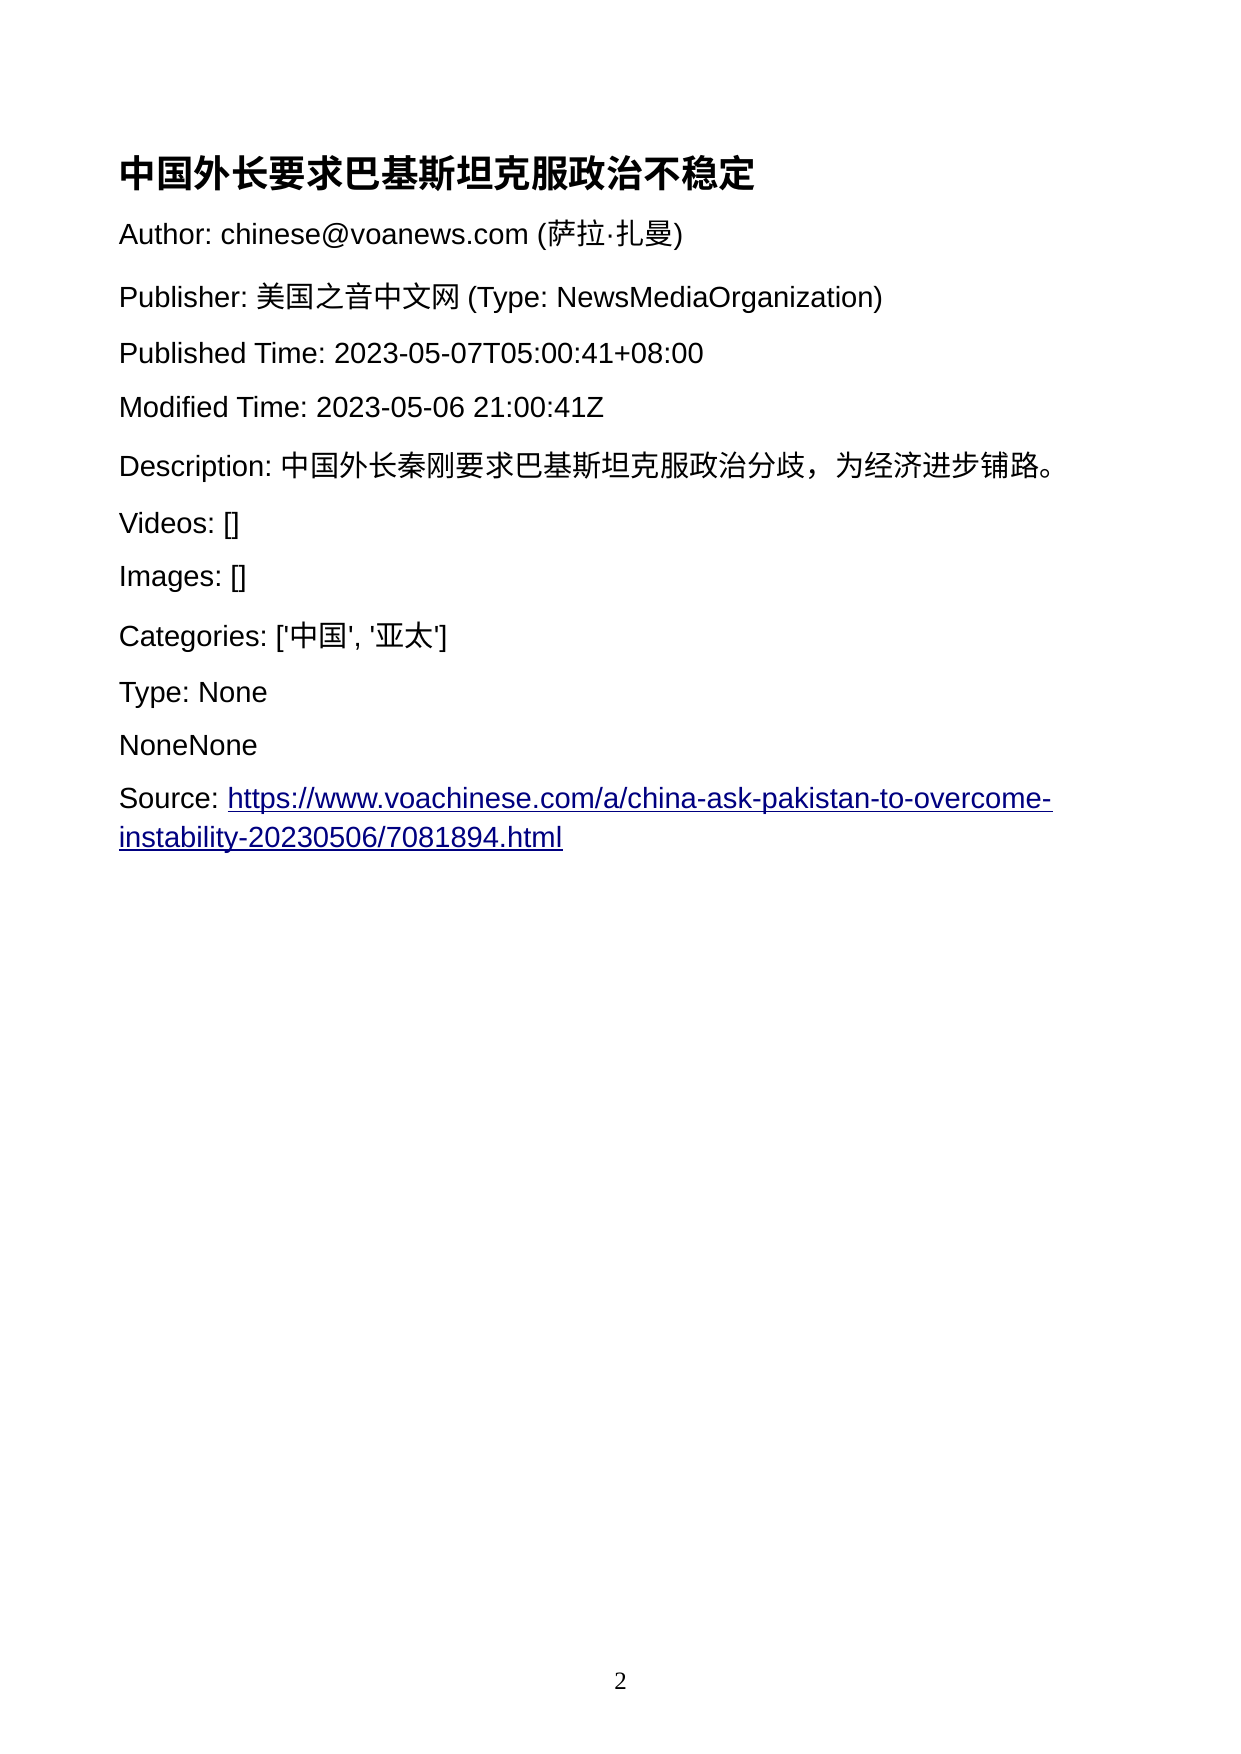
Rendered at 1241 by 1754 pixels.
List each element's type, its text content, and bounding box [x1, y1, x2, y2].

text Publisher: 美国之音中文网 (Type: NewsMediaOrganization) [118, 273, 1122, 316]
text Source: https://www.voachinese.com/a/china-ask-pakistan-to-overcome-instability-20230506/7081894.html [118, 782, 1122, 854]
text Published Time: 2023-05-07T05:00:41+08:00 [118, 337, 1122, 370]
text NoneNone [118, 728, 1122, 762]
text Type: None [118, 675, 1122, 709]
text Author: chinese@voanews.com (萨拉·扎曼) [118, 210, 1122, 253]
subtitle 中国外长要求巴基斯坦克服政治不稳定 [118, 143, 1122, 198]
text Modified Time: 2023-05-06 21:00:41Z [118, 390, 1122, 423]
text Description: 中国外长秦刚要求巴基斯坦克服政治分歧，为经济进步铺路。 [118, 443, 1122, 485]
text Categories: ['中国', '亚太'] [118, 612, 1122, 654]
text Images: [] [118, 559, 1122, 593]
text Videos: [] [118, 506, 1122, 539]
